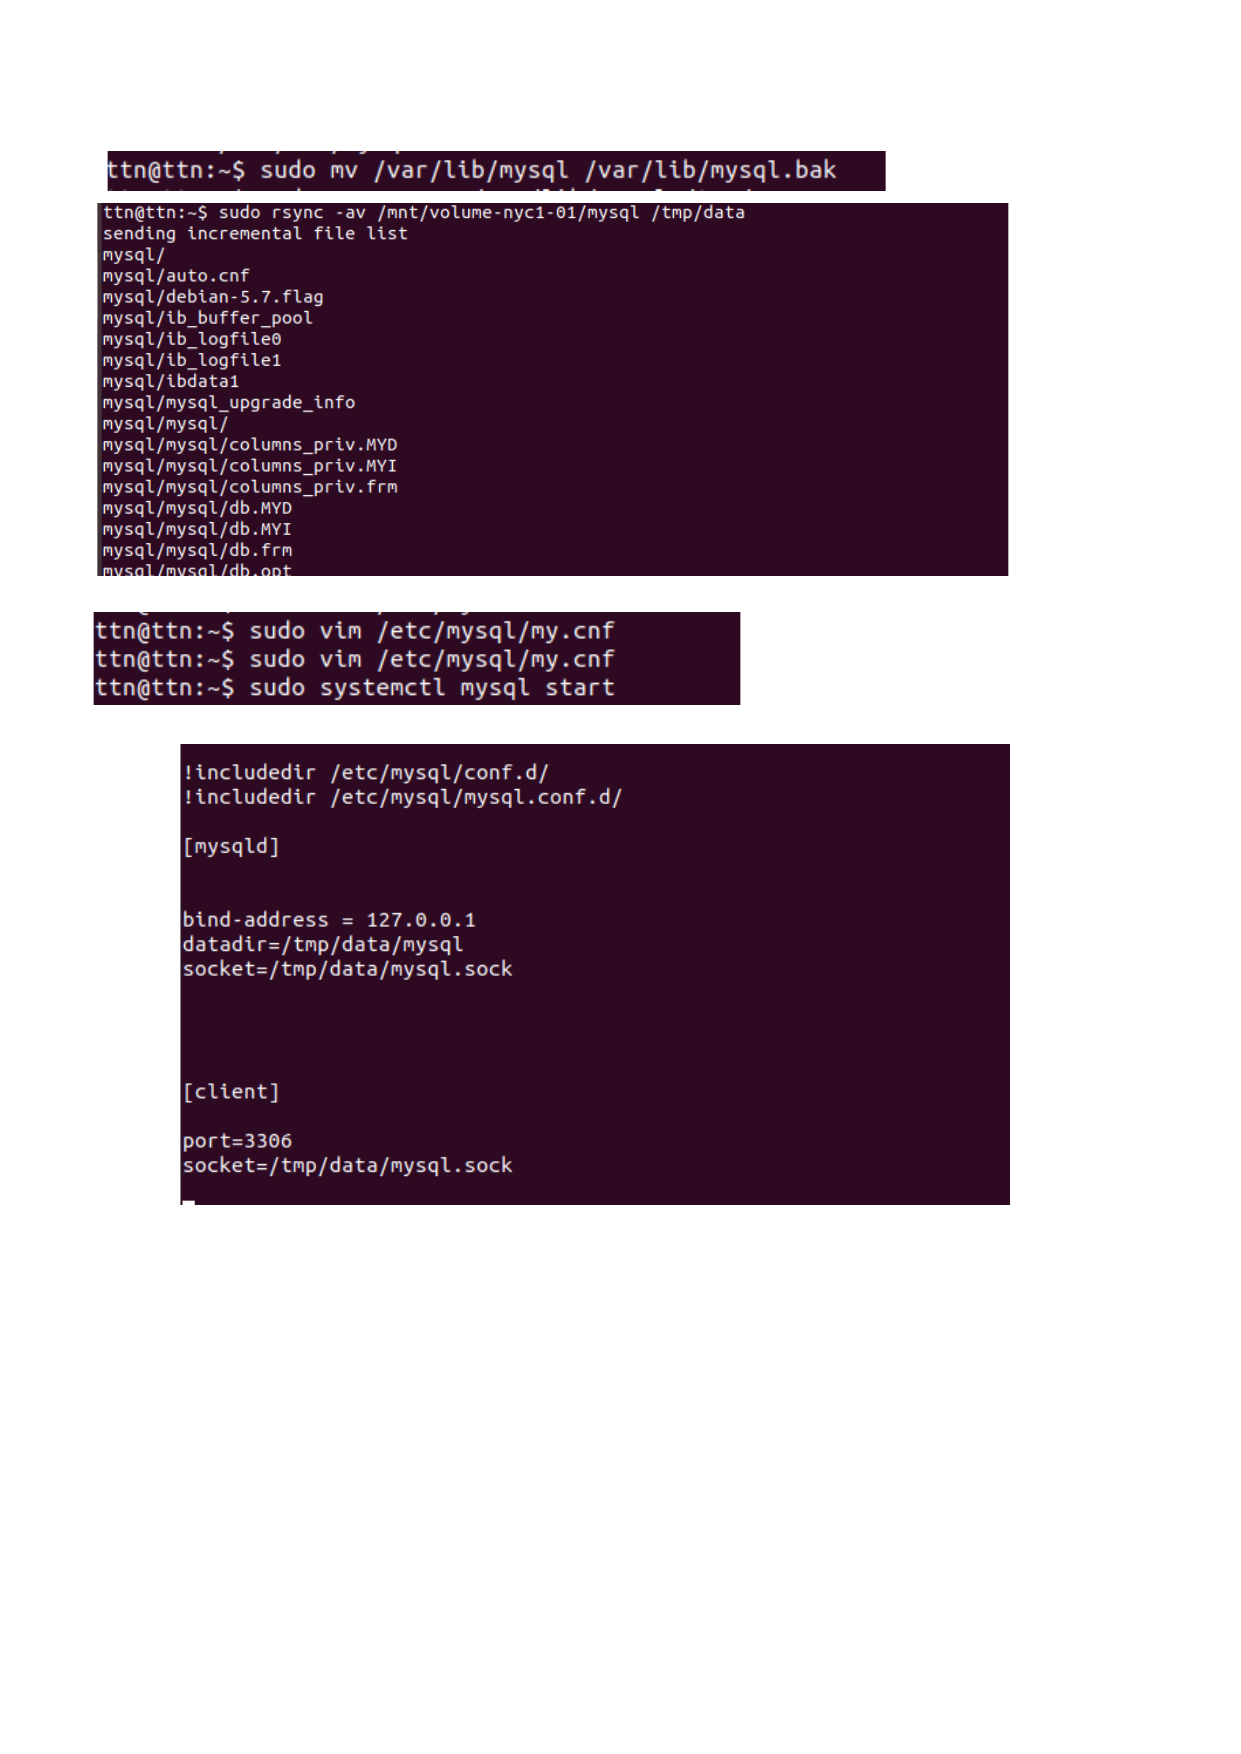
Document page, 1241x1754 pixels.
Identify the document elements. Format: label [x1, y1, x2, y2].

picture [107, 151, 886, 191]
picture [97, 203, 1009, 576]
picture [93, 612, 741, 705]
picture [180, 744, 1010, 1205]
